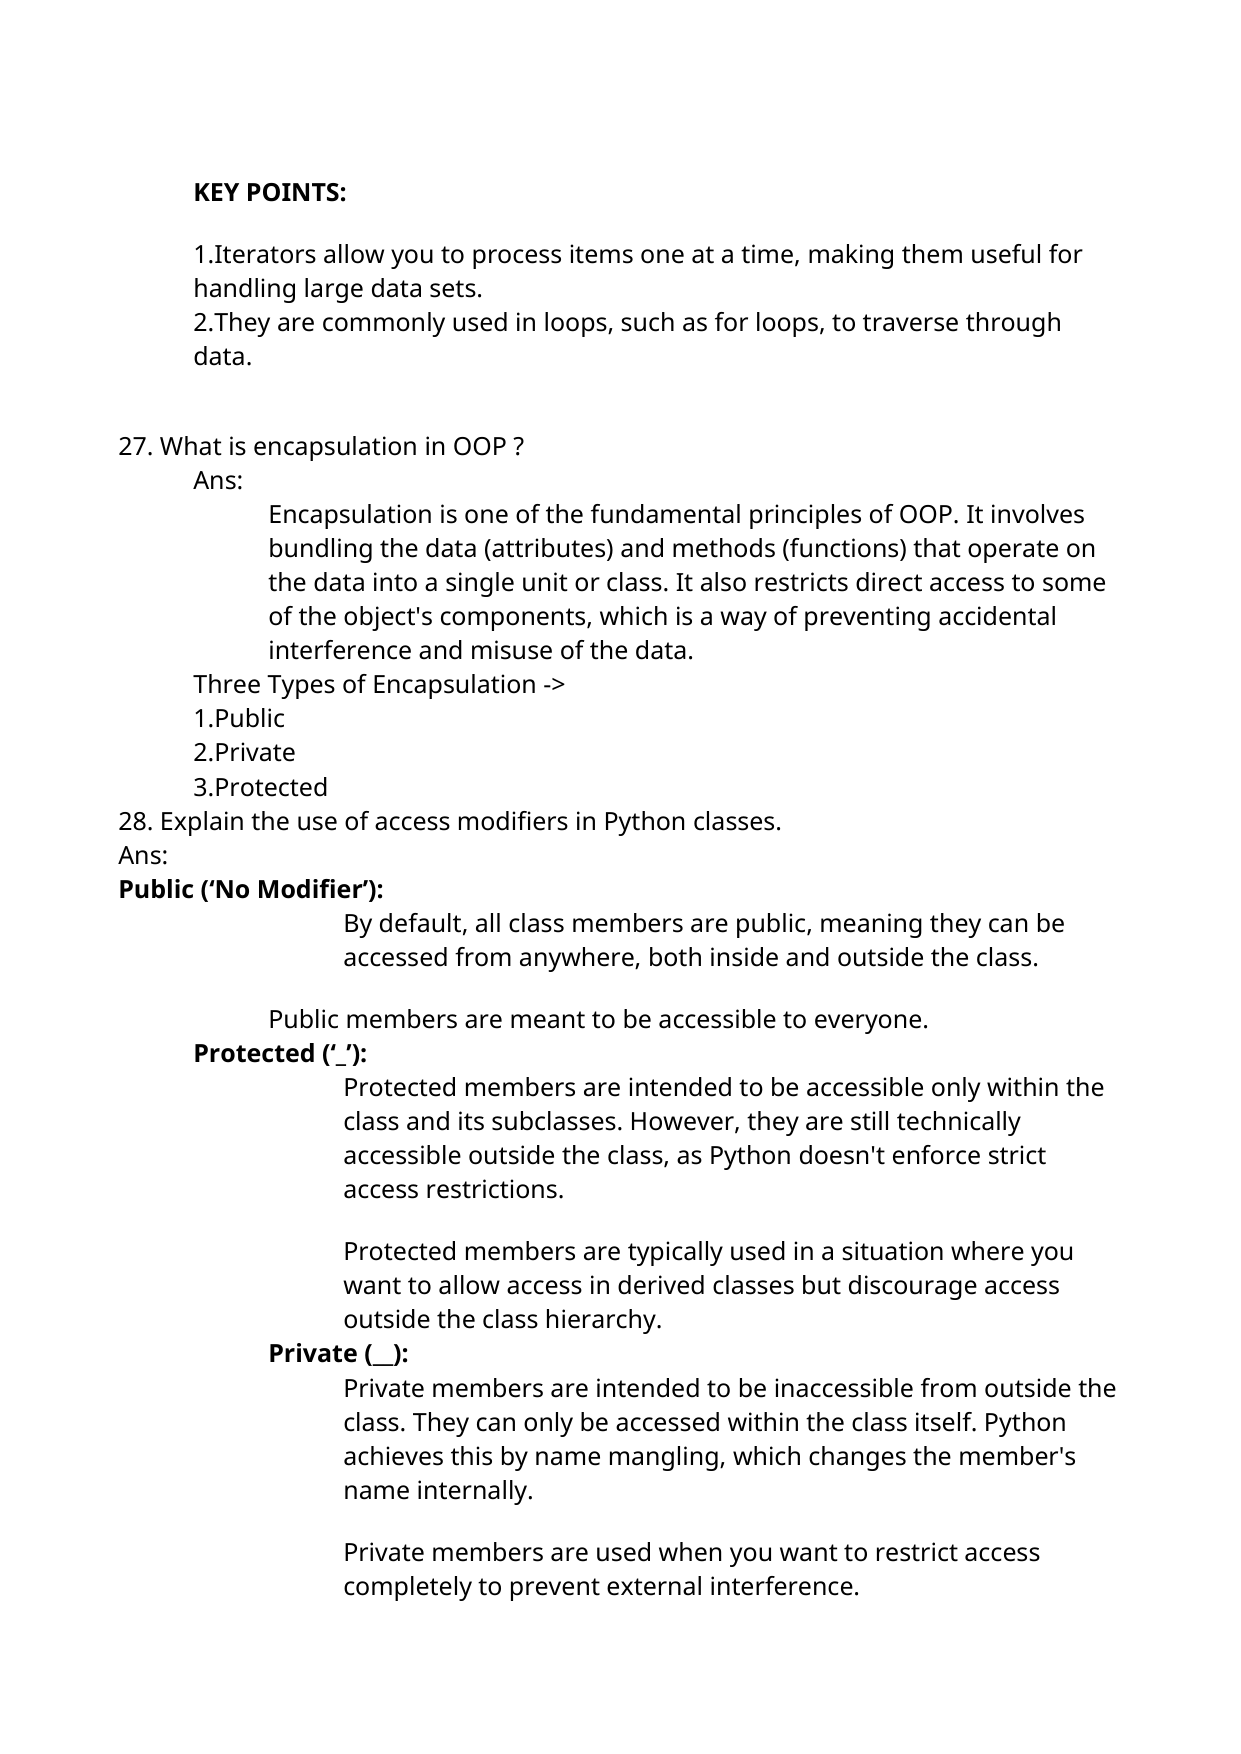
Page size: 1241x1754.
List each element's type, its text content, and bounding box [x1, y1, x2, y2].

text 3.Protected [193, 769, 1122, 803]
text Public members are meant to be accessible to everyone. [268, 1002, 1122, 1036]
text 27. What is encapsulation in OOP ? [118, 428, 1122, 463]
text By default, all class members are public, meaning they can be accessed from anywhere, both inside and outside the class. [343, 905, 1122, 973]
text Public (‘No Modifier’): [118, 871, 1122, 905]
text KEY POINTS: [193, 174, 1122, 208]
text 28. Explain the use of access modifiers in Python classes. [118, 803, 1122, 837]
text Ans: [118, 837, 1122, 871]
text Protected (‘_’): [193, 1036, 1122, 1070]
text 1.Public [193, 701, 1122, 735]
text 1.Iterators allow you to process items one at a time, making them useful for handling large data sets. [193, 236, 1122, 304]
text Encapsulation is one of the fundamental principles of OOP. It involves bundling the data (attributes) and methods (functions) that operate on the data into a single unit or class. It also restricts direct access to some of the object's components, which is a way of preventing accidental interference and misuse of the data. [268, 497, 1122, 667]
text 2.They are commonly used in loops, such as for loops, to traverse through data. [193, 304, 1122, 372]
text Protected members are typically used in a situation where you want to allow access in derived classes but discourage access outside the class hierarchy. [343, 1234, 1122, 1336]
text Private members are used when you want to restrict access completely to prevent external interference. [343, 1534, 1122, 1603]
text Three Types of Encapsulation -> [193, 667, 1122, 701]
text Ans: [118, 463, 1122, 497]
text Private (__): [268, 1336, 1122, 1370]
text Private members are intended to be inaccessible from outside the class. They can only be accessed within the class itself. Python achieves this by name mangling, which changes the member's name internally. [343, 1370, 1122, 1506]
text Protected members are intended to be accessible only within the class and its subclasses. However, they are still technically accessible outside the class, as Python doesn't enforce strict access restrictions. [343, 1070, 1122, 1206]
text 2.Private [193, 735, 1122, 769]
